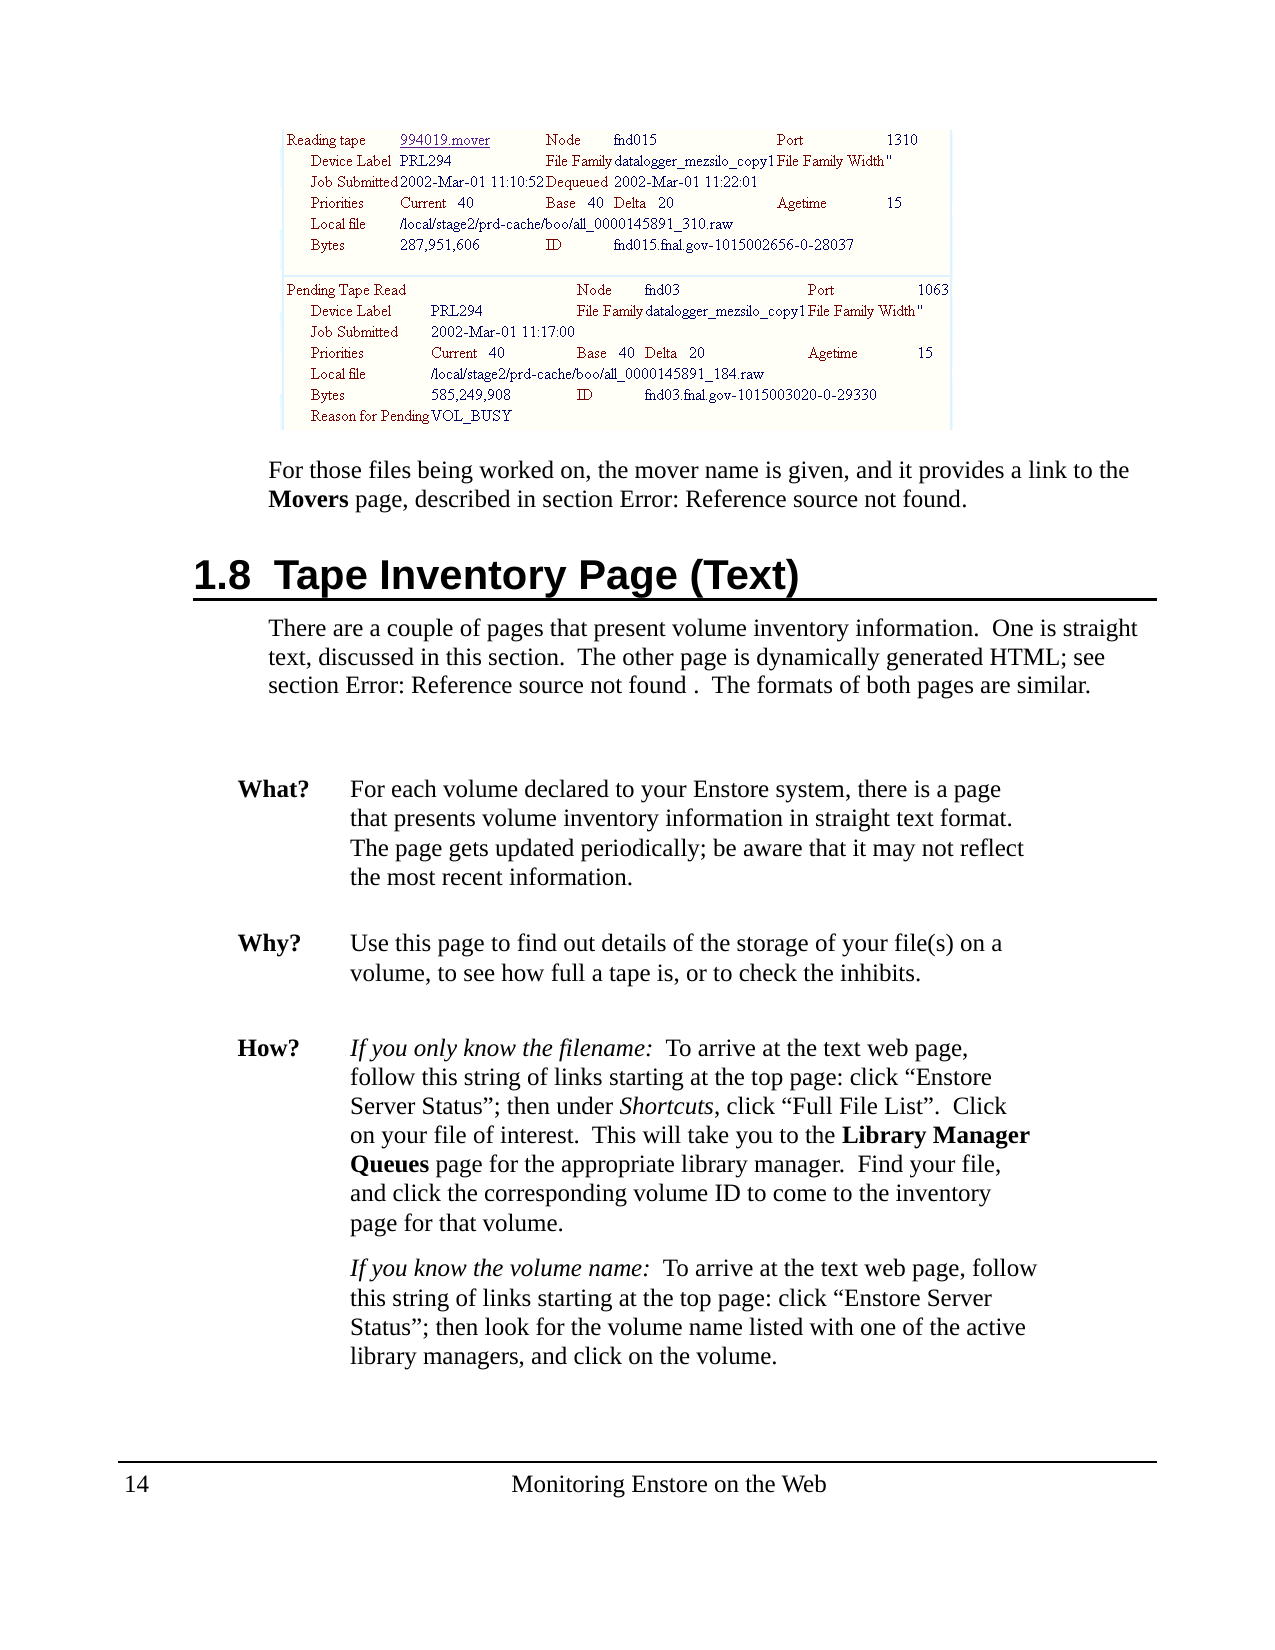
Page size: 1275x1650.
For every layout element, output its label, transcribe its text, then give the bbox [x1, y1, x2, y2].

subtitle Tape Inventory Page (Text) [193, 551, 1157, 598]
table_cell How? [225, 1011, 337, 1386]
table_cell If you only know the filename: To arrive at the text web page, follow this string of links starting at the top page: click “Enstore Server Status”; then under Shortcuts, click “Full File List”. Click on your file of interest. This will take you to the Library Manager Queues page for the appropriate library manager. Find your file, and click the corresponding volume ID to come to the inventory page for that volume. If you know the volume name: To arrive at the text web page, follow this string of links starting at the top page: click “Enstore Server Status”; then look for the volume name listed with one of the active library managers, and click on the volume. [338, 1011, 1050, 1386]
table_header For each volume declared to your Enstore system, there is a page that presents volume inventory information in straight text format. The page gets updated periodically; be aware that it may not reflect the most recent information. [338, 753, 1050, 907]
table_header What? [225, 753, 337, 907]
table_cell Why? [225, 907, 337, 1011]
text There are a couple of pages that present volume inventory information. One is straight text, discussed in this section. The other page is dynamically generated HTML; see section . The formats of both pages are similar. [268, 613, 1157, 699]
table_cell Use this page to find out details of the storage of your file(s) on a volume, to see how full a tape is, or to check the inhibits. define and list inhibits [338, 907, 1050, 1011]
text For those files being worked on, the mover name is given, and it provides a link to the Movers page, described in section . [268, 456, 1157, 513]
